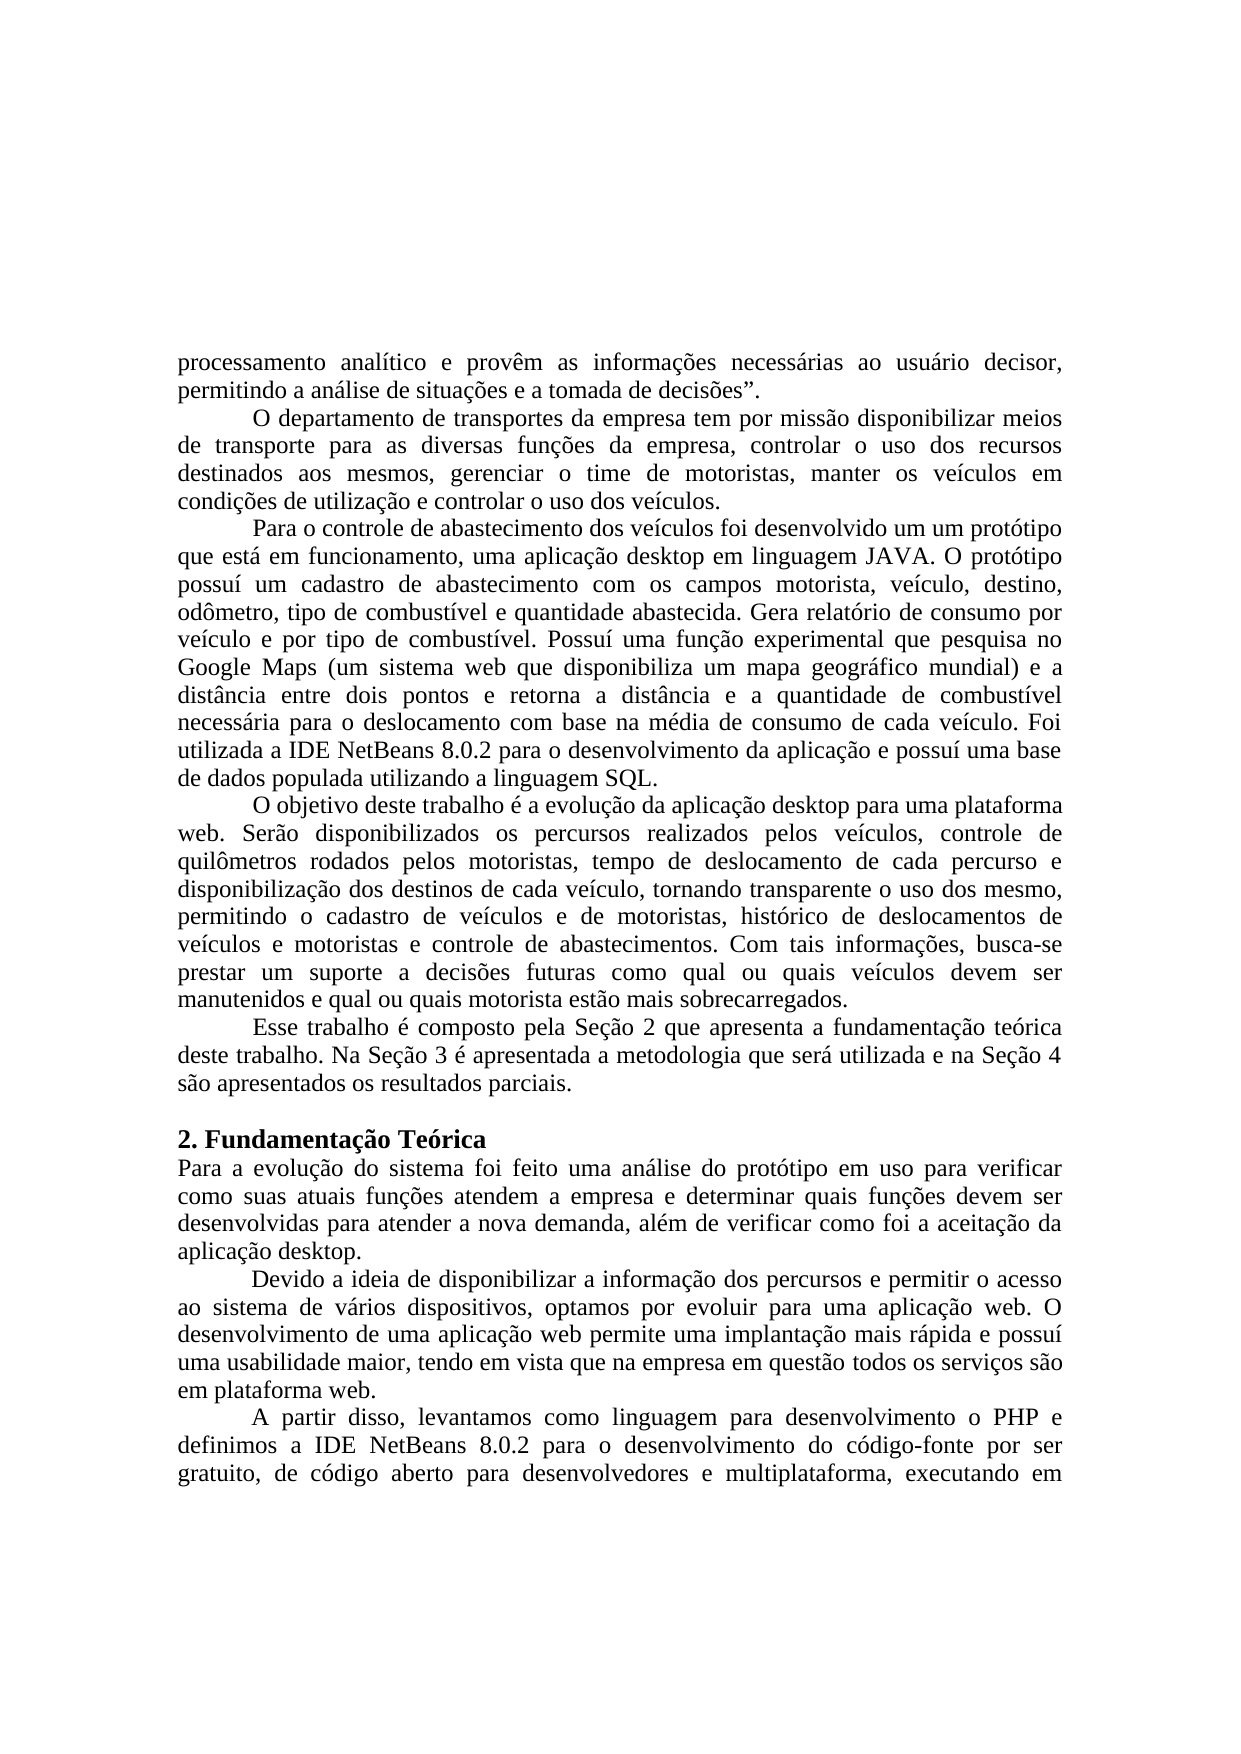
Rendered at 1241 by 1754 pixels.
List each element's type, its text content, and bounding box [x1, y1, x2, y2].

text A partir disso, levantamos como linguagem para desenvolvimento o PHP e definimos a IDE NetBeans 8.0.2 para o desenvolvimento do código-fonte por ser gratuito, de código aberto para desenvolvedores e multiplataforma, executando em [177, 1403, 1063, 1487]
text processamento analítico e provêm as informações necessárias ao usuário decisor, permitindo a análise de situações e a tomada de decisões”. [177, 348, 1063, 404]
text 2. Fundamentação Teórica [177, 1124, 1063, 1154]
text O objetivo deste trabalho é a evolução da aplicação desktop para uma plataforma web. Serão disponibilizados os percursos realizados pelos veículos, controle de quilômetros rodados pelos motoristas, tempo de deslocamento de cada percurso e disponibilização dos destinos de cada veículo, tornando transparente o uso dos mesmo, permitindo o cadastro de veículos e de motoristas, histórico de deslocamentos de veículos e motoristas e controle de abastecimentos. Com tais informações, busca-se prestar um suporte a decisões futuras como qual ou quais veículos devem ser manutenidos e qual ou quais motorista estão mais sobrecarregados. [177, 792, 1063, 1013]
text Para o controle de abastecimento dos veículos foi desenvolvido um um protótipo que está em funcionamento, uma aplicação desktop em linguagem JAVA. O protótipo possuí um cadastro de abastecimento com os campos motorista, veículo, destino, odômetro, tipo de combustível e quantidade abastecida. Gera relatório de consumo por veículo e por tipo de combustível. Possuí uma função experimental que pesquisa no Google Maps (um sistema web que disponibiliza um mapa geográfico mundial) e a distância entre dois pontos e retorna a distância e a quantidade de combustível necessária para o deslocamento com base na média de consumo de cada veículo. Foi utilizada a IDE NetBeans 8.0.2 para o desenvolvimento da aplicação e possuí uma base de dados populada utilizando a linguagem SQL. [177, 514, 1063, 792]
text O departamento de transportes da empresa tem por missão disponibilizar meios de transporte para as diversas funções da empresa, controlar o uso dos recursos destinados aos mesmos, gerenciar o time de motoristas, manter os veículos em condições de utilização e controlar o uso dos veículos. [177, 404, 1063, 514]
text Esse trabalho é composto pela Seção 2 que apresenta a fundamentação teórica deste trabalho. Na Seção 3 é apresentada a metodologia que será utilizada e na Seção 4 são apresentados os resultados parciais. [177, 1013, 1063, 1096]
text Para a evolução do sistema foi feito uma análise do protótipo em uso para verificar como suas atuais funções atendem a empresa e determinar quais funções devem ser desenvolvidas para atender a nova demanda, além de verificar como foi a aceitação da aplicação desktop. [177, 1154, 1063, 1265]
text Devido a ideia de disponibilizar a informação dos percursos e permitir o acesso ao sistema de vários dispositivos, optamos por evoluir para uma aplicação web. O desenvolvimento de uma aplicação web permite uma implantação mais rápida e possuí uma usabilidade maior, tendo em vista que na empresa em questão todos os serviços são em plataforma web. [177, 1265, 1063, 1403]
